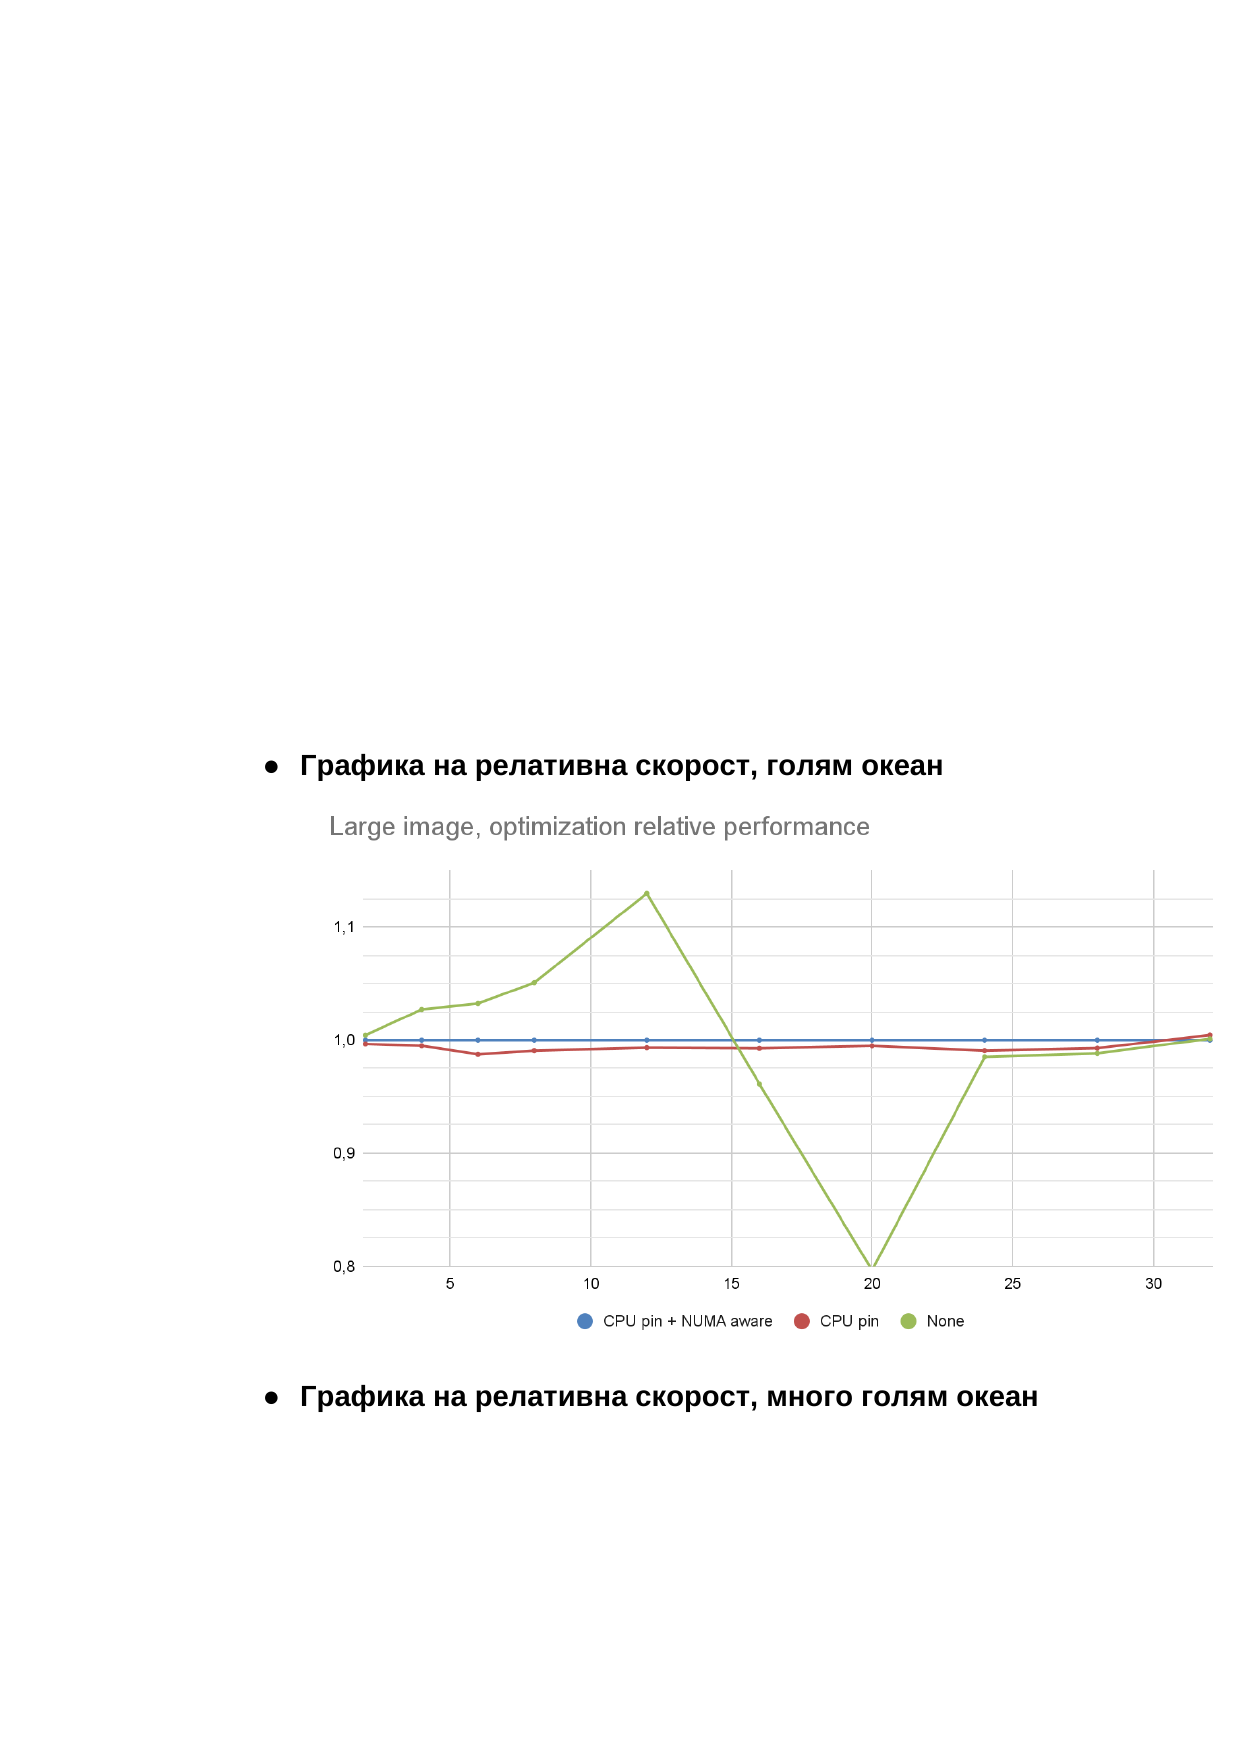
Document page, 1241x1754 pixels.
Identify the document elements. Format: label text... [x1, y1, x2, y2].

list Графика на релативна скорост, много голям океан [262, 1379, 1090, 1413]
list Графика на релативна скорост, голям океан [262, 748, 1090, 1358]
list [262, 150, 1090, 727]
picture [300, 781, 1241, 1359]
